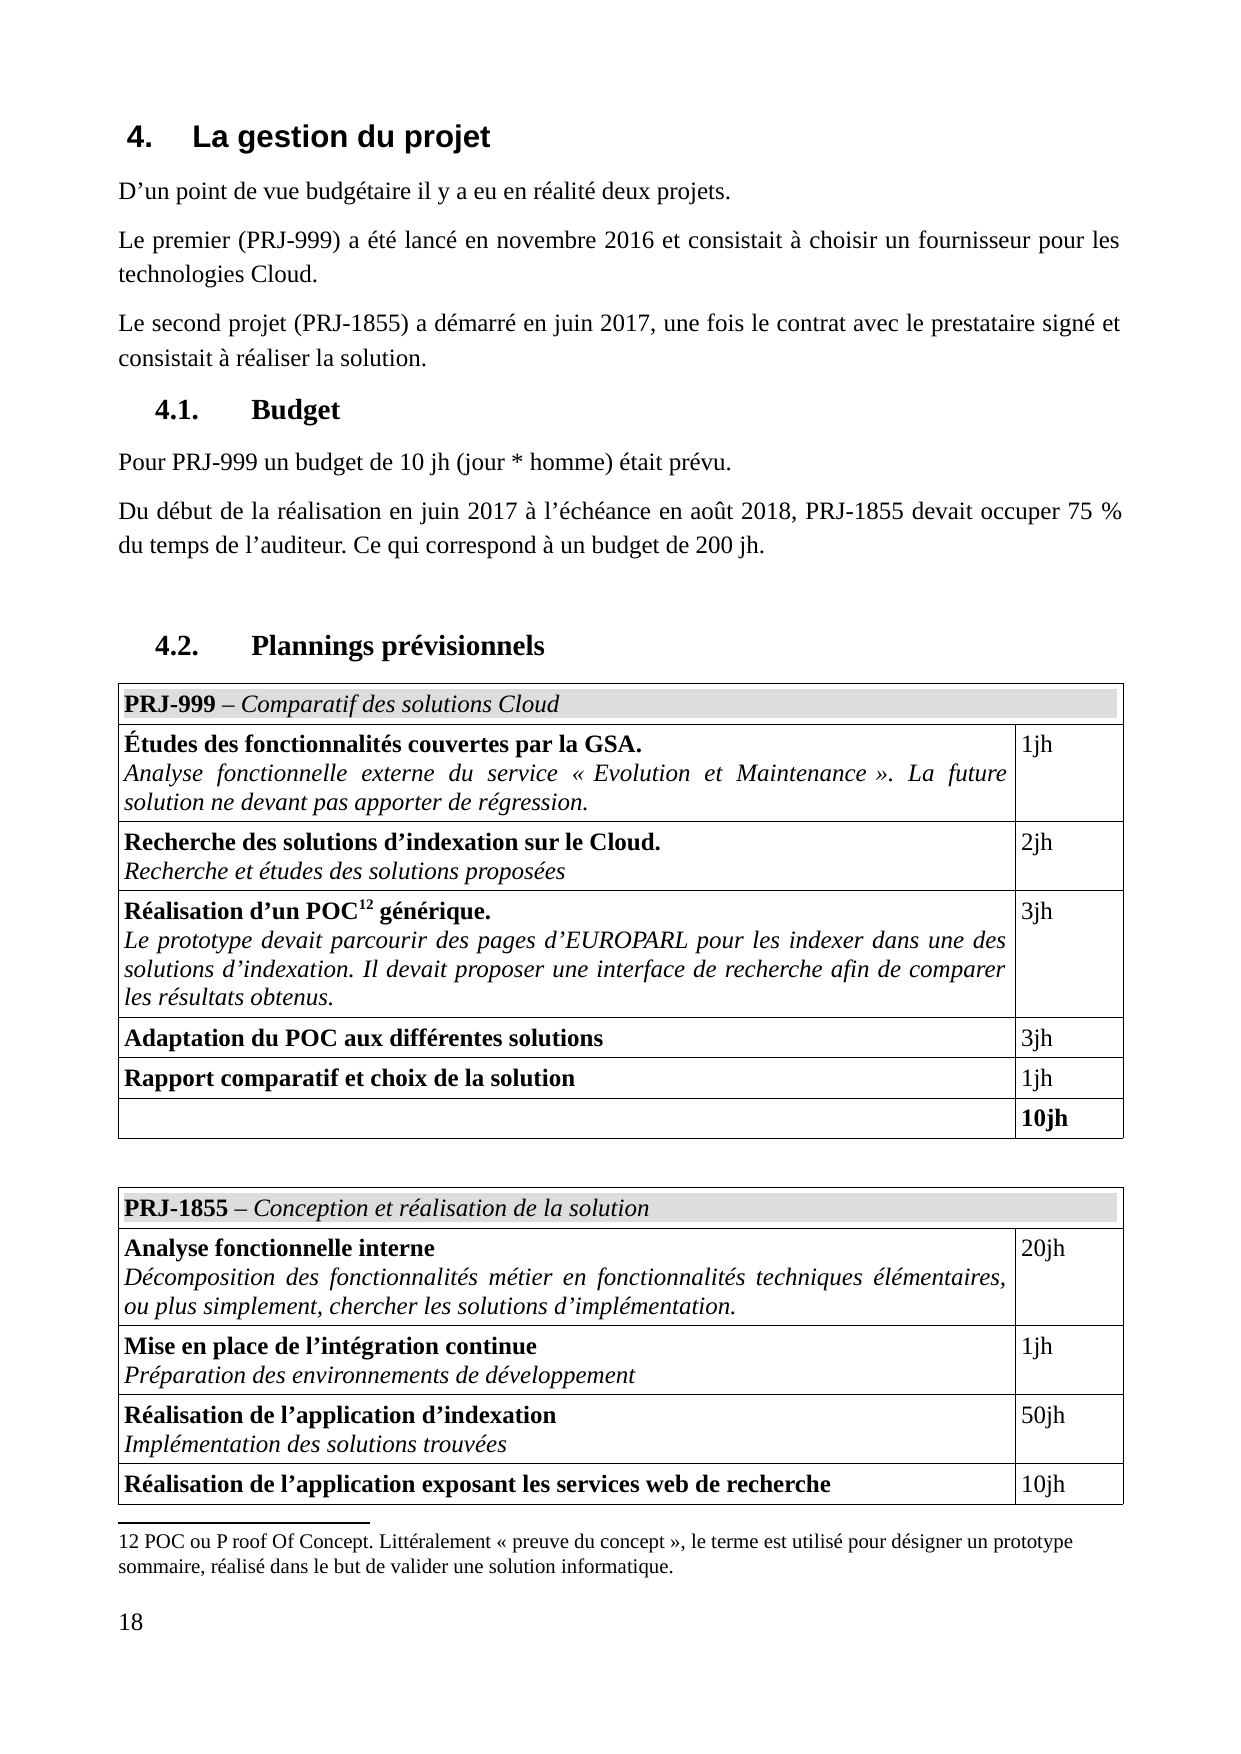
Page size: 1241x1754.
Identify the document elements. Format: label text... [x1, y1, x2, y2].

table_cell 50jh [1016, 1395, 1123, 1463]
text Du début de la réalisation en juin 2017 à l’échéance en août 2018, PRJ-1855 devait occuper 75 % du temps de l’auditeur. Ce qui correspond à un budget de 200 jh. [118, 496, 1122, 559]
table_cell Réalisation d’un POC générique. Le prototype devait parcourir des pages d’EUROPARL pour les indexer dans une des solutions d’indexation. Il devait proposer une interface de recherche afin de comparer les résultats obtenus. [119, 891, 1015, 1017]
table_cell Mise en place de l’intégration continue Préparation des environnements de développement [119, 1326, 1015, 1394]
table_header PRJ-1855 – Conception et réalisation de la solution [119, 1188, 1123, 1227]
table_cell 1jh [1016, 725, 1123, 821]
table_cell 10jh [1016, 1464, 1123, 1504]
table_cell Réalisation de l’application exposant les services web de recherche [119, 1464, 1015, 1504]
table_cell 2jh [1016, 822, 1123, 890]
table_header PRJ-999 – Comparatif des solutions Cloud [119, 684, 1123, 723]
subtitle Budget [148, 392, 1122, 426]
table_cell Recherche des solutions d’indexation sur le Cloud. Recherche et études des solutions proposées [119, 822, 1015, 890]
table_cell 1jh [1016, 1326, 1123, 1394]
table_cell 20jh [1016, 1229, 1123, 1325]
text Pour PRJ-999 un budget de 10 jh (jour * homme) était prévu. [118, 447, 1122, 476]
subtitle La gestion du projet [118, 118, 1122, 154]
table_cell Études des fonctionnalités couvertes par la GSA. Analyse fonctionnelle externe du service « Evolution et Maintenance ». La future solution ne devant pas apporter de régression. [119, 725, 1015, 821]
table_cell Analyse fonctionnelle interne Décomposition des fonctionnalités métier en fonctionnalités techniques élémentaires, ou plus simplement, chercher les solutions d’implémentation. [119, 1229, 1015, 1325]
text D’un point de vue budgétaire il y a eu en réalité deux projets. [118, 176, 1122, 204]
table_cell 3jh [1016, 1018, 1123, 1057]
table_cell 10jh [1016, 1099, 1123, 1138]
table_cell [119, 1099, 1015, 1138]
table_cell 3jh [1016, 891, 1123, 1017]
table_cell Adaptation du POC aux différentes solutions [119, 1018, 1015, 1057]
subtitle Plannings prévisionnels [148, 628, 1122, 662]
table_cell Rapport comparatif et choix de la solution [119, 1058, 1015, 1098]
text Le second projet (PRJ-1855) a démarré en juin 2017, une fois le contrat avec le prestataire signé et consistait à réaliser la solution. [118, 308, 1122, 372]
table_cell 1jh [1016, 1058, 1123, 1098]
text Le premier (PRJ-999) a été lancé en novembre 2016 et consistait à choisir un fournisseur pour les technologies Cloud. [118, 225, 1122, 288]
table_cell Réalisation de l’application d’indexation Implémentation des solutions trouvées [119, 1395, 1015, 1463]
